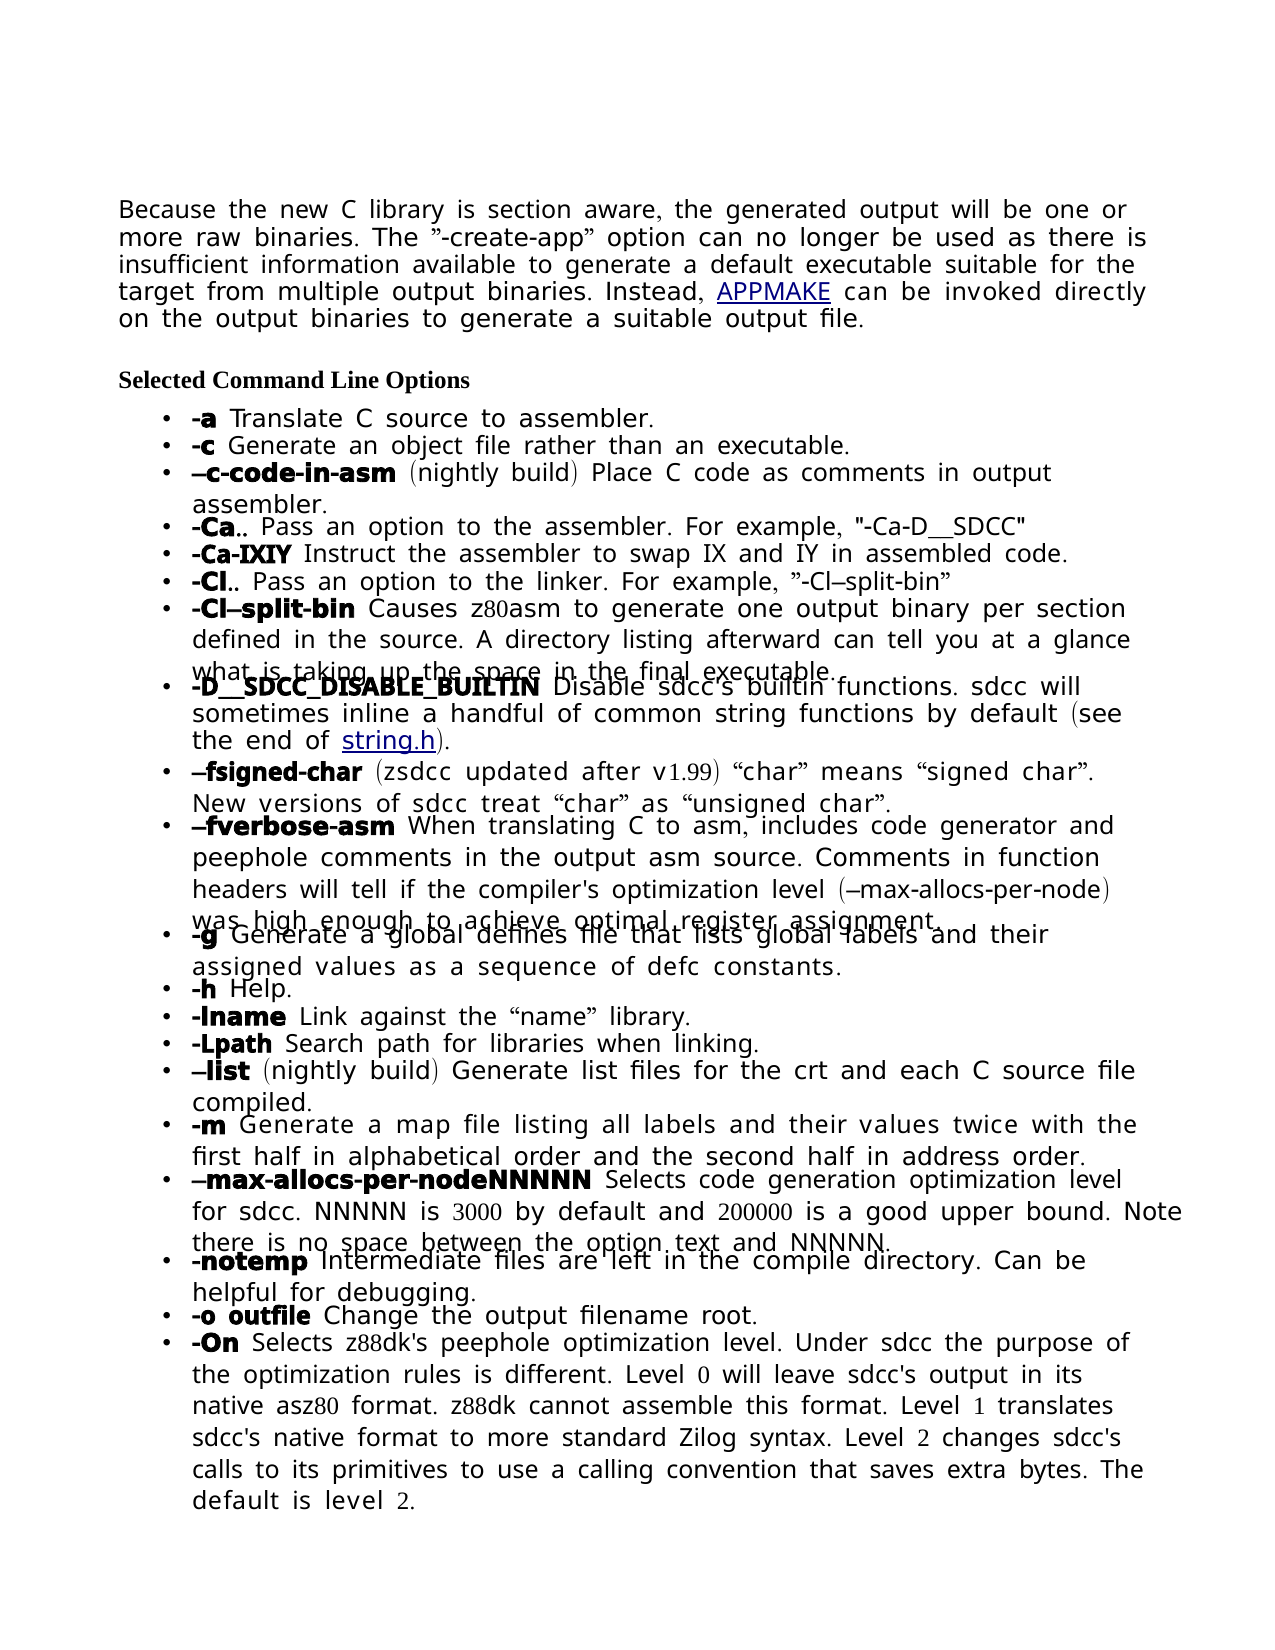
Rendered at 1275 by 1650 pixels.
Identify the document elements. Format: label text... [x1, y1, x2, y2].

list -c Generate an object file rather than an executable. [162, 433, 1157, 456]
list -Ca-IXIY Instruct the assembler to swap IX and IY in assembled code. [162, 542, 1157, 564]
list -Lpath Search path for libraries when linking. [162, 1031, 1157, 1054]
list –fverbose-asm When translating C to asm, includes code generator and peephole comments in the output asm source. Comments in function headers will tell if the compiler's optimization level (–max-allocs-per-node) was high enough to achieve optimal register assignment. [162, 814, 1157, 918]
list -a Translate C source to assembler. [162, 406, 1157, 429]
list –max-allocs-per-nodeNNNNN Selects code generation optimization level for sdcc. NNNNN is 3000 by default and 200000 is a good upper bound. Note there is no space between the option text and NNNNN. [162, 1167, 1157, 1244]
text Because the new C library is section aware, the generated output will be one or more raw binaries. The ”-create-app” option can no longer be used as there is insufficient information available to generate a default executable suitable for the target from multiple output binaries. Instead, APPMAKE can be invoked directly on the output binaries to generate a suitable output file. [118, 202, 1157, 333]
list -D__SDCC_DISABLE_BUILTIN Disable sdcc's builtin functions. sdcc will sometimes inline a handful of common string functions by default (see the end of string.h). [162, 678, 1157, 755]
list -Cl.. Pass an option to the linker. For example, ”-Cl–split-bin” [162, 569, 1157, 592]
subtitle Selected Command Line Options [118, 365, 1157, 393]
list -Cl–split-bin Causes z80asm to generate one output binary per section defined in the source. A directory listing afterward can tell you at a glance what is taking up the space in the final executable. [162, 596, 1157, 673]
list -g Generate a global defines file that lists global labels and their assigned values as a sequence of defc constants. [162, 922, 1157, 972]
list –fsigned-char (zsdcc updated after v1.99) “char” means “signed char”. New versions of sdcc treat “char” as “unsigned char”. [162, 759, 1157, 809]
list -Ca.. Pass an option to the assembler. For example, "-Ca-D__SDCC" [162, 515, 1157, 537]
list -notemp Intermediate files are left in the compile directory. Can be helpful for debugging. [162, 1249, 1157, 1299]
list -o outfile Change the output filename root. [162, 1303, 1157, 1326]
list -m Generate a map file listing all labels and their values twice with the first half in alphabetical order and the second half in address order. [162, 1113, 1157, 1163]
list –c-code-in-asm (nightly build) Place C code as comments in output assembler. [162, 460, 1157, 510]
list -On Selects z88dk's peephole optimization level. Under sdcc the purpose of the optimization rules is different. Level 0 will leave sdcc's output in its native asz80 format. z88dk cannot assemble this format. Level 1 translates sdcc's native format to more standard Zilog syntax. Level 2 changes sdcc's calls to its primitives to use a calling convention that saves extra bytes. The default is level 2. [162, 1330, 1157, 1489]
list –list (nightly build) Generate list files for the crt and each C source file compiled. [162, 1058, 1157, 1108]
list -lname Link against the “name” library. [162, 1004, 1157, 1027]
list -h Help. [162, 977, 1157, 999]
